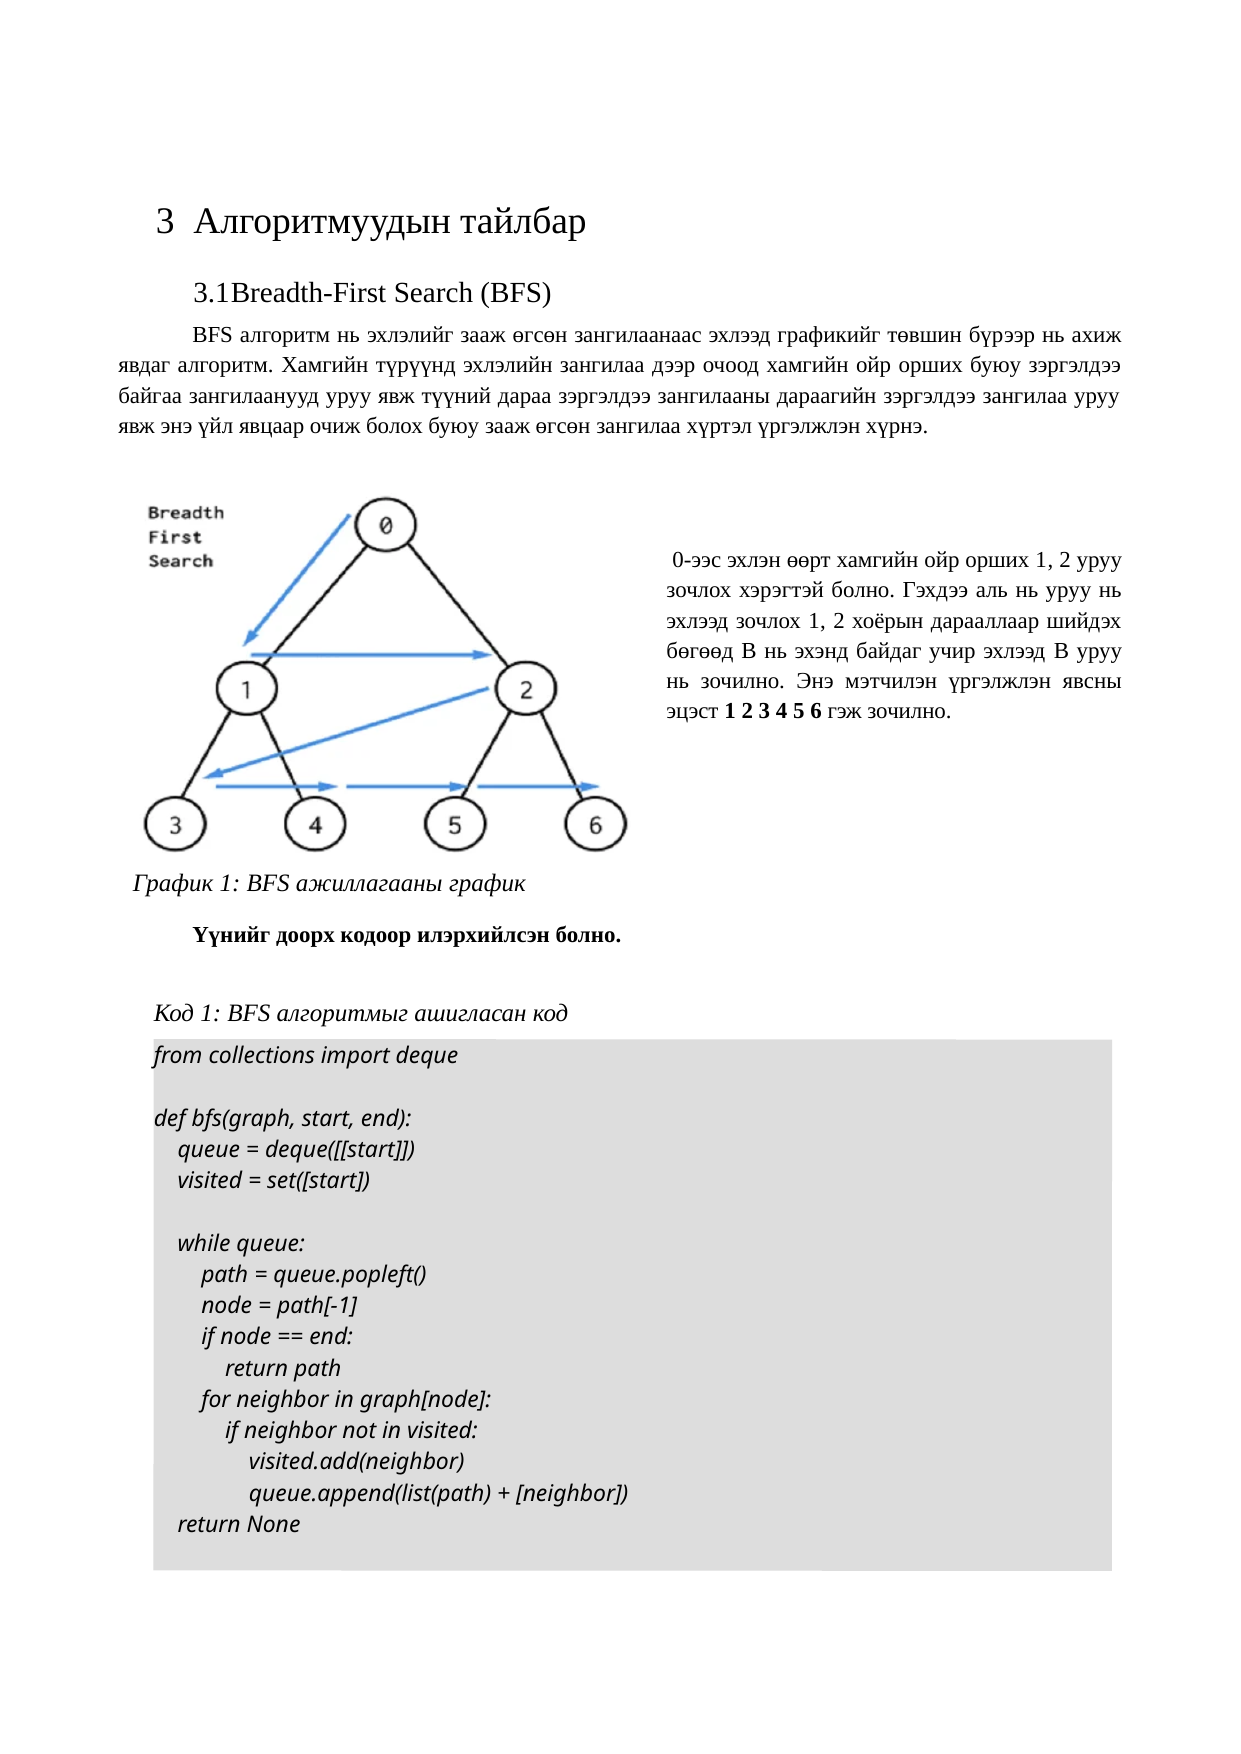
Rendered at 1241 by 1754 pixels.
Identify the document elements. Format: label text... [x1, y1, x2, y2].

text Код 1: BFS алгоритмыг ашигласан код [153, 998, 1112, 1026]
picture [132, 487, 667, 856]
text Үүнийг доорх кодоор илэрхийлсэн болно. [118, 921, 1122, 948]
text График 1: BFS ажиллагааны график [133, 856, 666, 897]
text BFS алгоритм нь эхлэлийг зааж өгсөн зангилаанаас эхлээд графикийг төвшин бүрээр нь ахиж явдаг алгоритм. Хамгийн түрүүнд эхлэлийн зангилаа дээр очоод хамгийн ойр орших буюу зэргэлдээ байгаа зангилаанууд уруу явж түүний дараа зэргэлдээ зангилааны дараагийн зэргэлдээ зангилаа уруу явж энэ үйл явцаар очиж болох буюу зааж өгсөн зангилаа хүртэл үргэлжлэн хүрнэ. [118, 321, 1122, 438]
subtitle Алгоритмуудын тайлбар [156, 199, 1122, 242]
subtitle Breadth-First Search (BFS) [193, 275, 1122, 309]
text 0-ээс эхлэн өөрт хамгийн ойр орших 1, 2 уруу зочлох хэрэгтэй болно. Гэхдээ аль нь уруу нь эхлээд зочлох 1, 2 хоёрын дарааллаар шийдэх бөгөөд B нь эхэнд байдаг учир эхлээд B уруу нь зочилно. Энэ мэтчилэн үргэлжлэн явсны эцэст 1 2 3 4 5 6 гэж зочилно. [667, 546, 1122, 724]
